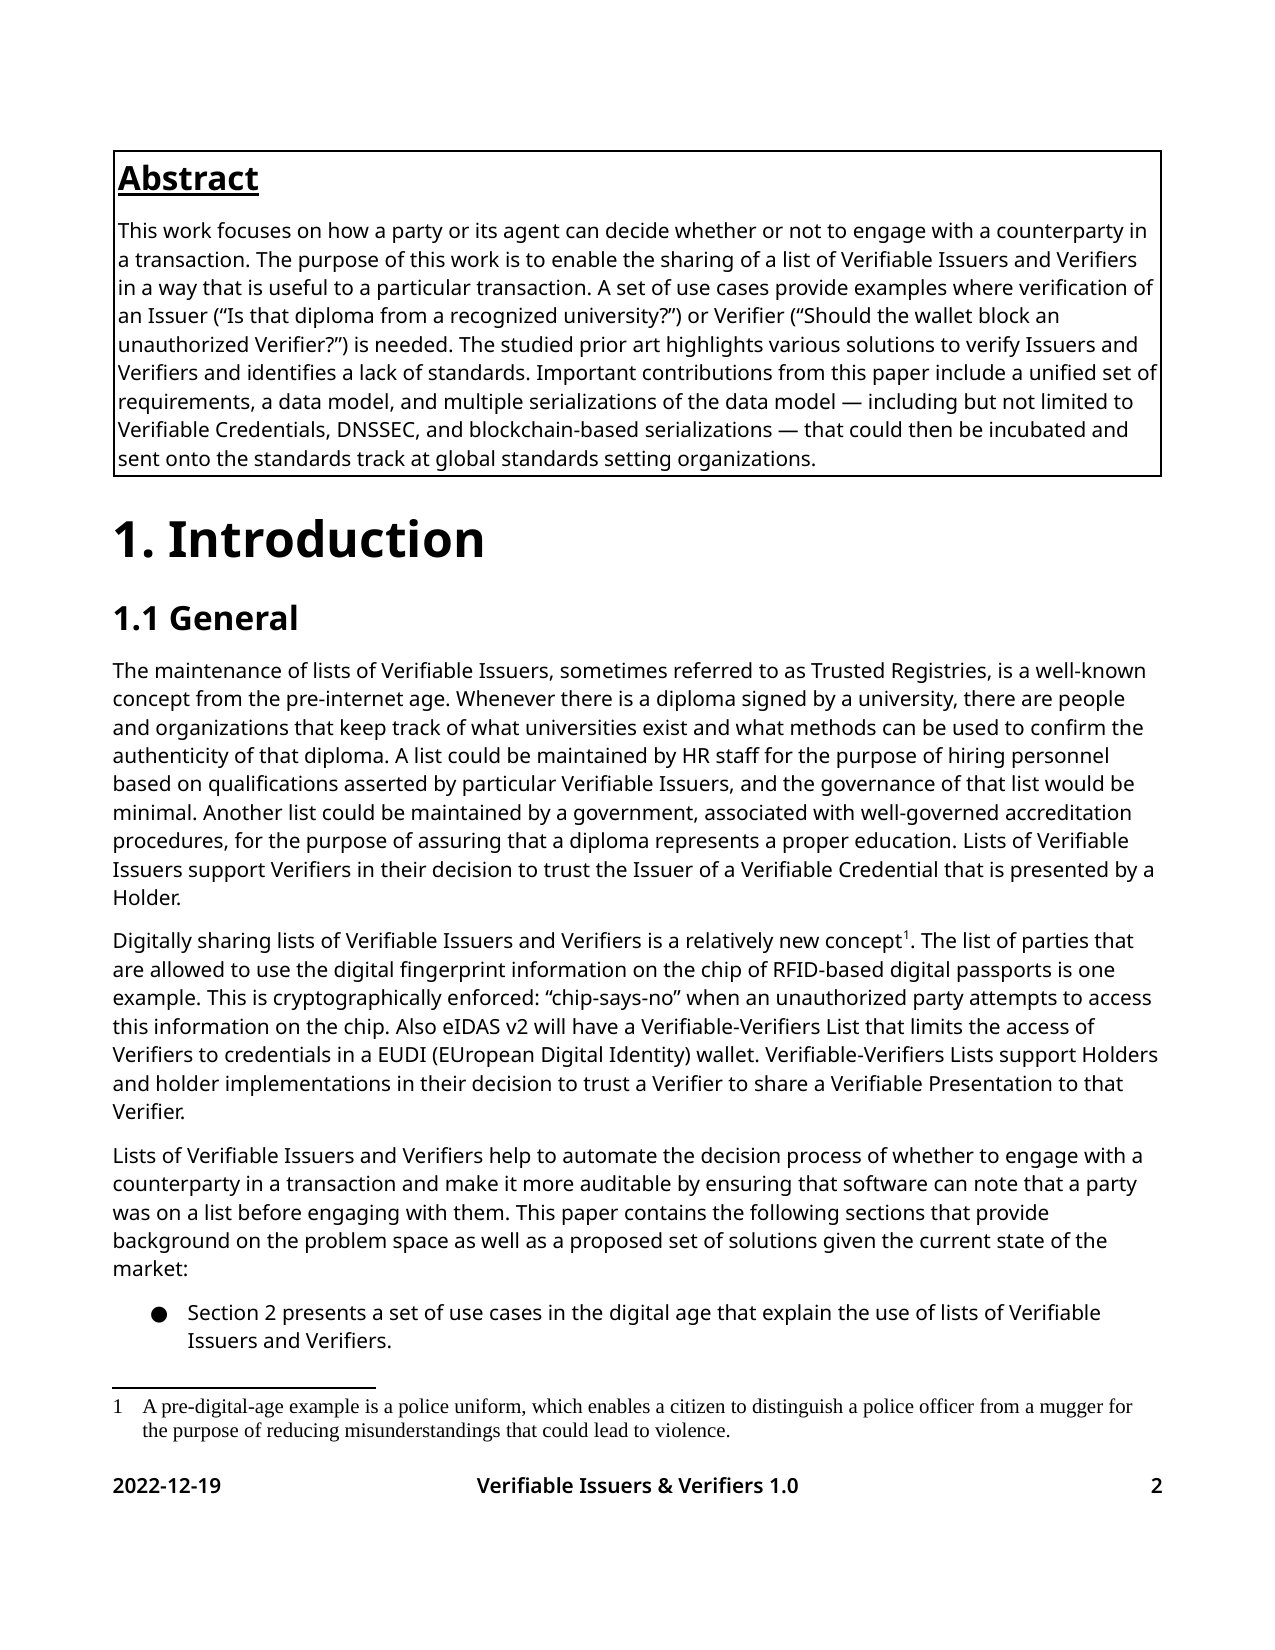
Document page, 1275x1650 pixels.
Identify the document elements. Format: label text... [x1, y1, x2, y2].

text Digitally sharing lists of Verifiable Issuers and Verifiers is a relatively new concept. The list of parties that are allowed to use the digital fingerprint information on the chip of RFID-based digital passports is one example. This is cryptographically enforced: “chip-says-no” when an unauthorized party attempts to access this information on the chip. Also eIDAS v2 will have a Verifiable-Verifiers List that limits the access of Verifiers to credentials in a EUDI (EUropean Digital Identity) wallet. Verifiable-Verifiers Lists support Holders and holder implementations in their decision to trust a Verifier to share a Verifiable Presentation to that Verifier. [112, 927, 1162, 1126]
subtitle Abstract [115, 152, 1160, 201]
subtitle 1. Introduction [112, 504, 1162, 572]
text This work focuses on how a party or its agent can decide whether or not to engage with a counterparty in a transaction. The purpose of this work is to enable the sharing of a list of Verifiable Issuers and Verifiers in a way that is useful to a particular transaction. A set of use cases provide examples where verification of an Issuer (“Is that diploma from a recognized university?”) or Verifier (“Should the wallet block an unauthorized Verifier?”) is needed. The studied prior art highlights various solutions to verify Issuers and Verifiers and identifies a lack of standards. Important contributions from this paper include a unified set of requirements, a data model, and multiple serializations of the data model — including but not limited to Verifiable Credentials, DNSSEC, and blockchain-based serializations — that could then be incubated and sent onto the standards track at global standards setting organizations. [115, 211, 1160, 475]
list Section 2 presents a set of use cases in the digital age that explain the use of lists of Verifiable Issuers and Verifiers. [150, 1298, 1162, 1355]
subtitle 1.1 General [112, 594, 1162, 640]
text A pre-digital-age example is a police uniform, which enables a citizen to distinguish a police officer from a mugger for the purpose of reducing misunderstandings that could lead to violence. [112, 1394, 1162, 1442]
text Lists of Verifiable Issuers and Verifiers help to automate the decision process of whether to engage with a counterparty in a transaction and make it more auditable by ensuring that software can note that a party was on a list before engaging with them. This paper contains the following sections that provide background on the problem space as well as a proposed set of solutions given the current state of the market: [112, 1141, 1162, 1283]
text The maintenance of lists of Verifiable Issuers, sometimes referred to as Trusted Registries, is a well-known concept from the pre-internet age. Whenever there is a diploma signed by a university, there are people and organizations that keep track of what universities exist and what methods can be used to confirm the authenticity of that diploma. A list could be maintained by HR staff for the purpose of hiring personnel based on qualifications asserted by particular Verifiable Issuers, and the governance of that list would be minimal. Another list could be maintained by a government, associated with well-governed accreditation procedures, for the purpose of assuring that a diploma represents a proper education. Lists of Verifiable Issuers support Verifiers in their decision to trust the Issuer of a Verifiable Credential that is presented by a Holder. [112, 656, 1162, 912]
